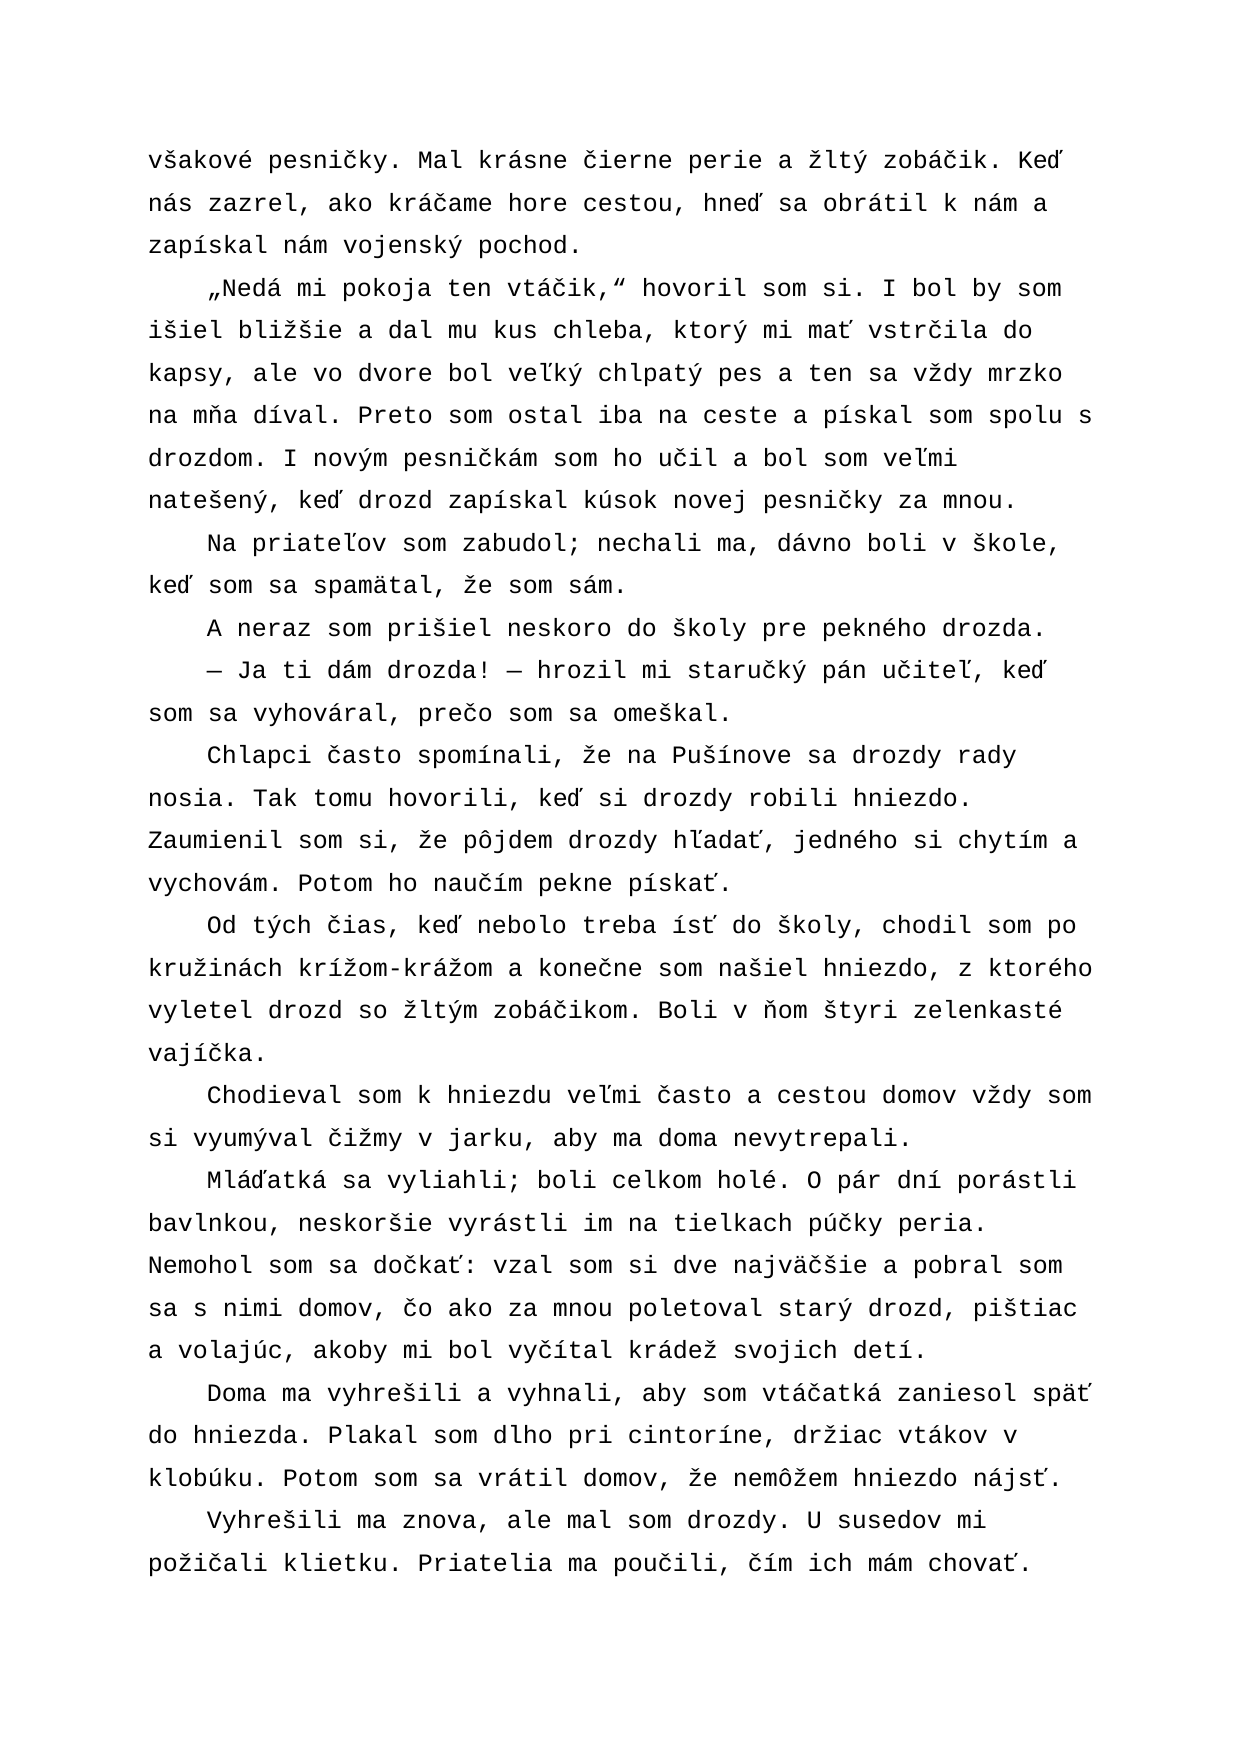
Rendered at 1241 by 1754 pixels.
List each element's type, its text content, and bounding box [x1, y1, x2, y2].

text Vyhrešili ma znova, ale mal som drozdy. U susedov mi požičali klietku. Priatelia ma poučili, čím ich mám chovať. [148, 1508, 1093, 1578]
text Chodieval som k hniezdu veľmi často a cestou domov vždy som si vyumýval čižmy v jarku, aby ma doma nevytrepali. [148, 1083, 1093, 1153]
text — Ja ti dám drozda! — hrozil mi staručký pán učiteľ, keď som sa vyhováral, prečo som sa omeškal. [148, 658, 1093, 728]
text Mláďatká sa vyliahli; boli celkom holé. O pár dní porástli bavlnkou, neskoršie vyrástli im na tielkach púčky peria. Nemohol som sa dočkať: vzal som si dve najväčšie a pobral som sa s nimi domov, čo ako za mnou poletoval starý drozd, pištiac a volajúc, akoby mi bol vyčítal krádež svojich detí. [148, 1168, 1093, 1366]
text Doma ma vyhrešili a vyhnali, aby som vtáčatká zaniesol späť do hniezda. Plakal som dlho pri cintoríne, držiac vtákov v klobúku. Potom som sa vrátil domov, že nemôžem hniezdo nájsť. [148, 1380, 1093, 1493]
text „Nedá mi pokoja ten vtáčik,“ hovoril som si. I bol by som išiel bližšie a dal mu kus chleba, ktorý mi mať vstrčila do kapsy, ale vo dvore bol veľký chlpatý pes a ten sa vždy mrzko na mňa díval. Preto som ostal iba na ceste a pískal som spolu s drozdom. I novým pesničkám som ho učil a bol som veľmi natešený, keď drozd zapískal kúsok novej pesničky za mnou. [148, 275, 1093, 516]
text Chlapci často spomínali, že na Pušínove sa drozdy rady nosia. Tak tomu hovorili, keď si drozdy robili hniezdo. Zaumienil som si, že pôjdem drozdy hľadať, jedného si chytím a vychovám. Potom ho naučím pekne pískať. [148, 743, 1093, 898]
text A neraz som prišiel neskoro do školy pre pekného drozda. [148, 615, 1093, 643]
text Na priateľov som zabudol; nechali ma, dávno boli v škole, keď som sa spamätal, že som sám. [148, 530, 1093, 601]
text Od tých čias, keď nebolo treba ísť do školy, chodil som po kružinách krížom-krážom a konečne som našiel hniezdo, z ktorého vyletel drozd so žltým zobáčikom. Boli v ňom štyri zelenkasté vajíčka. [148, 913, 1093, 1068]
text všakové pesničky. Mal krásne čierne perie a žltý zobáčik. Keď nás zazrel, ako kráčame hore cestou, hneď sa obrátil k nám a zapískal nám vojenský pochod. [148, 148, 1093, 261]
